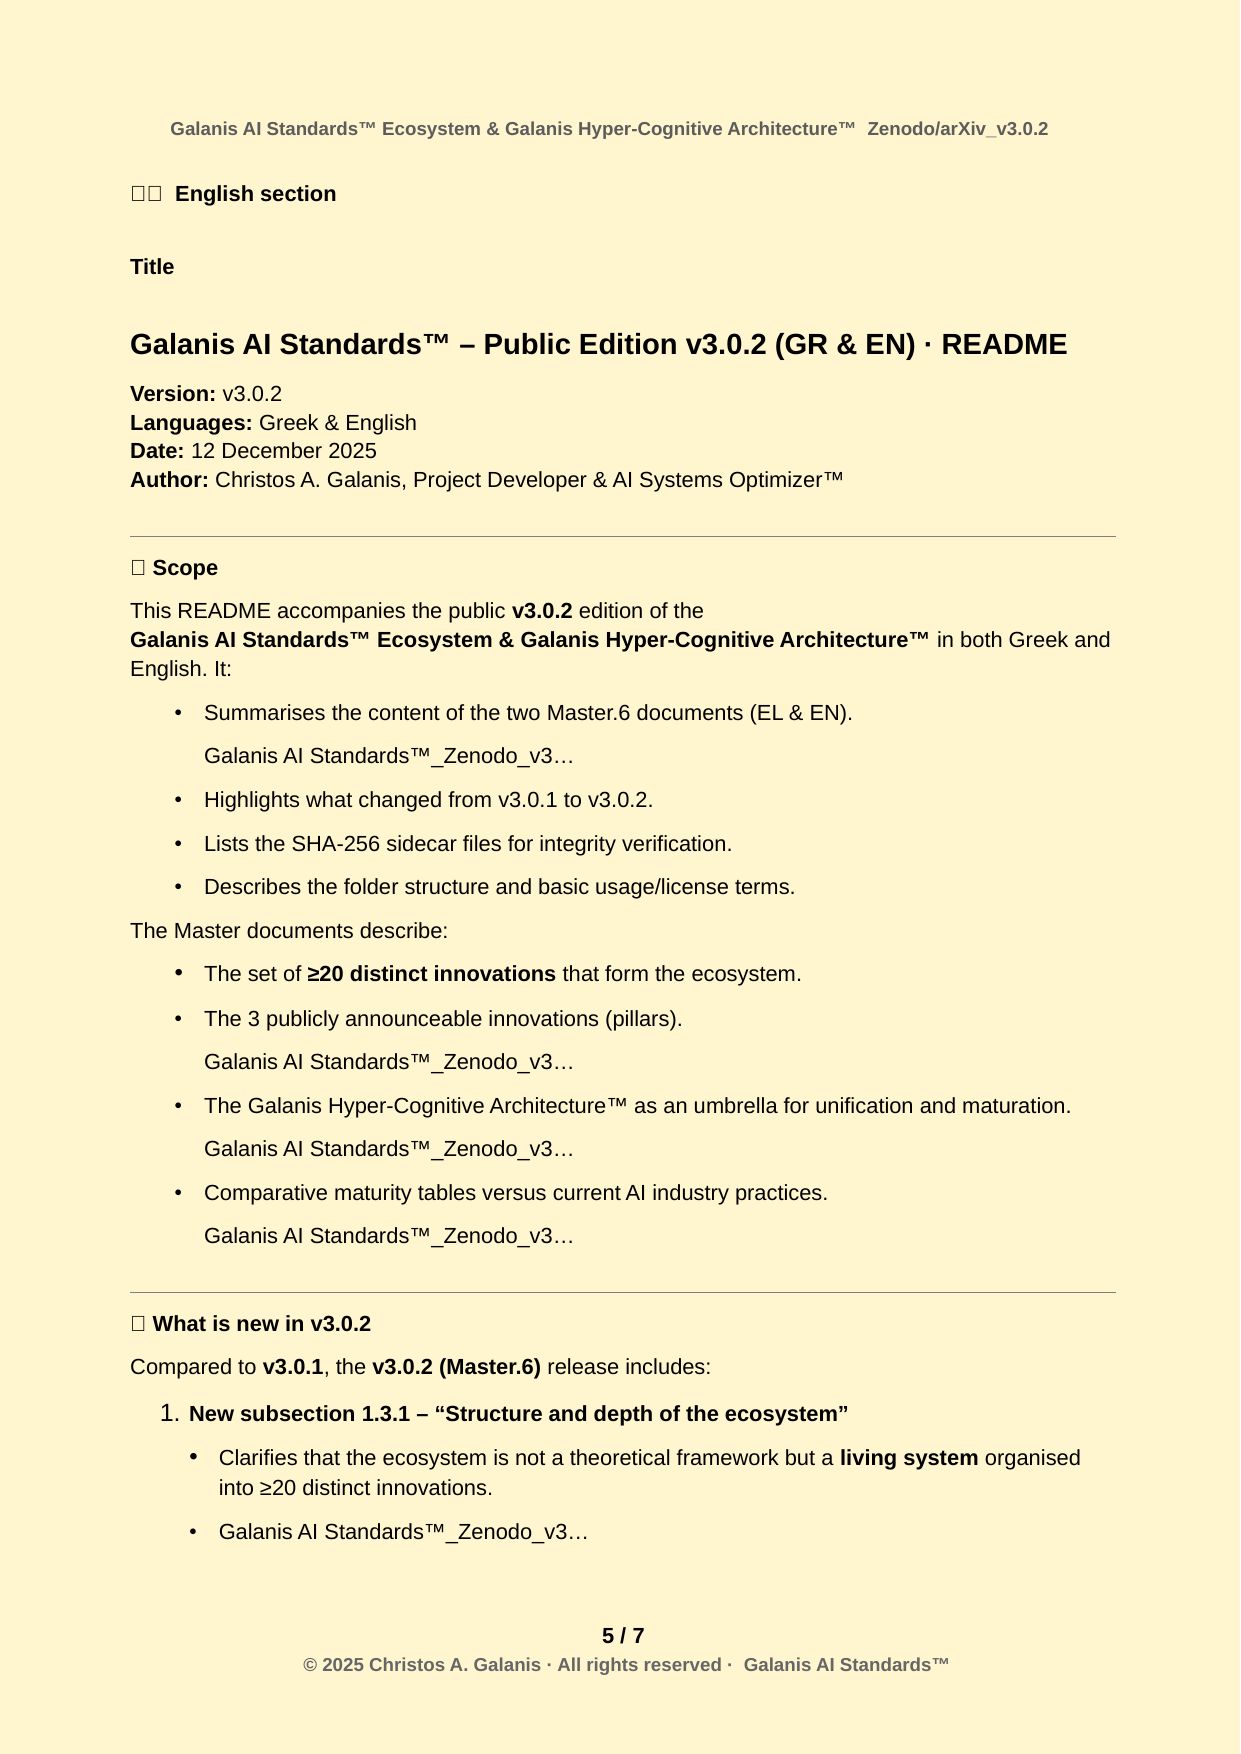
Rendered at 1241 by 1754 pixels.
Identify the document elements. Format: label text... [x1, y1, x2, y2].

subtitle 🇬🇧 English section [130, 181, 1116, 206]
text The Master documents describe: [130, 917, 1116, 943]
text Version: v3.0.2 Languages: Greek & English Date: 12 December 2025 Author: Christos A. Galanis, Project Developer & AI Systems Optimizer™ [130, 380, 1116, 492]
list Clarifies that the ecosystem is not a theoretical framework but a living system organised into ≥20 distinct innovations. [189, 1445, 1116, 1500]
list Galanis AI Standards™_Zenodo_v3… [189, 1518, 1116, 1544]
list Comparative maturity tables versus current AI industry practices. [174, 1179, 1116, 1205]
list Galanis AI Standards™_Zenodo_v3… [174, 1049, 1116, 1074]
subtitle Galanis AI Standards™ – Public Edition v3.0.2 (GR & EN) · README [130, 297, 1116, 361]
list Galanis AI Standards™_Zenodo_v3… [174, 1136, 1116, 1161]
list Galanis AI Standards™_Zenodo_v3… [174, 743, 1116, 768]
list The set of ≥20 distinct innovations that form the ecosystem. [174, 961, 1116, 987]
subtitle ✨ What is new in v3.0.2 [130, 1311, 1116, 1336]
list The Galanis Hyper-Cognitive Architecture™ as an umbrella for unification and maturation. [174, 1092, 1116, 1118]
list Galanis AI Standards™_Zenodo_v3… [174, 1223, 1116, 1248]
subtitle 📌 Scope [130, 555, 1116, 580]
text This README accompanies the public v3.0.2 edition of the Galanis AI Standards™ Ecosystem & Galanis Hyper-Cognitive Architecture™ in both Greek and English. It: [130, 598, 1116, 681]
text Compared to v3.0.1, the v3.0.2 (Master.6) release includes: [130, 1354, 1116, 1379]
list Summarises the content of the two Master.6 documents (EL & EN). [174, 700, 1116, 725]
list New subsection 1.3.1 – “Structure and depth of the ecosystem” [159, 1398, 1116, 1426]
subtitle Title [130, 224, 1116, 279]
list Describes the folder structure and basic usage/license terms. [174, 874, 1116, 899]
list Highlights what changed from v3.0.1 to v3.0.2. [174, 787, 1116, 812]
list The 3 publicly announceable innovations (pillars). [174, 1005, 1116, 1031]
list Lists the SHA-256 sidecar files for integrity verification. [174, 830, 1116, 856]
